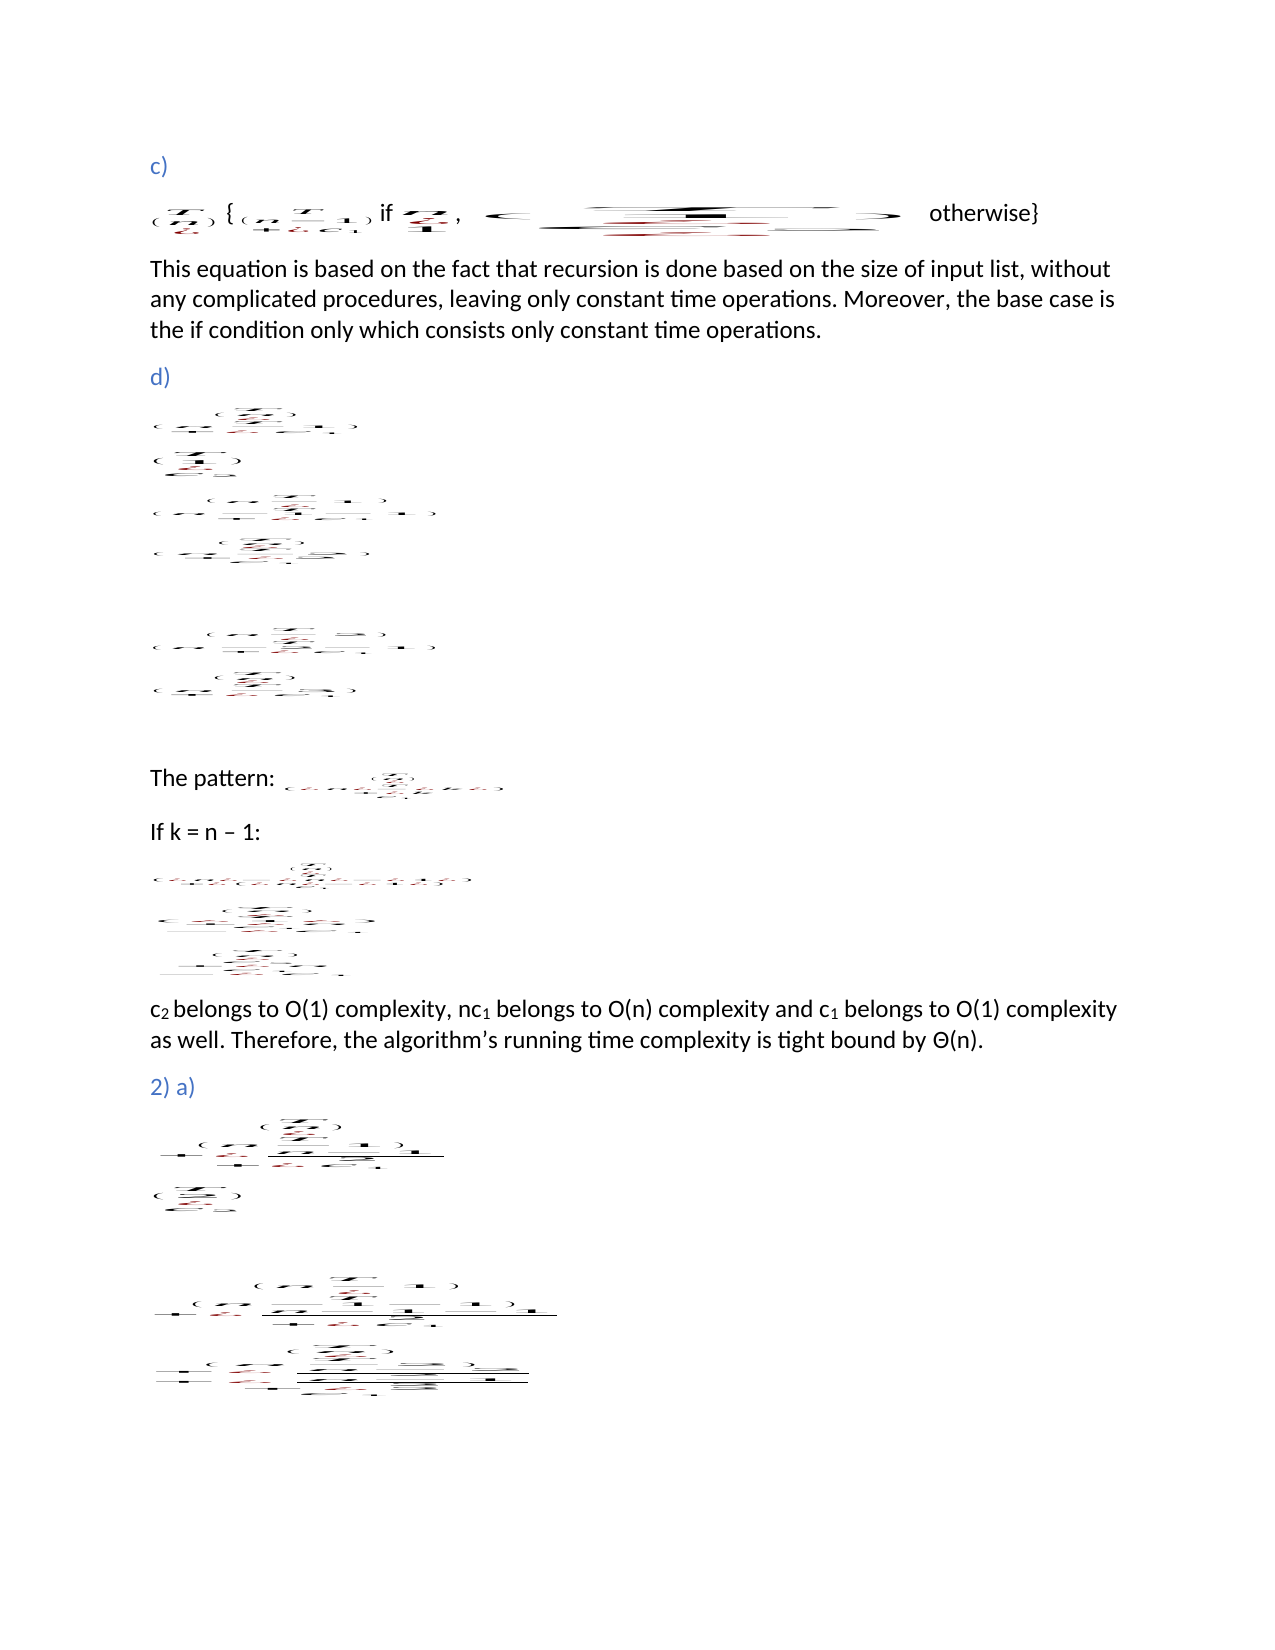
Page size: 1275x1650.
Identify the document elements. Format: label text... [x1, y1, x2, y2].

text 2) a) [150, 1071, 1125, 1102]
text c) [150, 150, 1125, 181]
text The pattern: [150, 762, 1125, 800]
text { if , otherwise} [150, 197, 1125, 236]
text This equation is based on the fact that recursion is done based on the size of input list, without any complicated procedures, leaving only constant time operations. Moreover, the base case is the if condition only which consists only constant time operations. [150, 253, 1125, 344]
text If k = n – 1: [150, 816, 1125, 847]
text c2 belongs to O(1) complexity, nc1 belongs to O(n) complexity and c1 belongs to O(1) complexity as well. Therefore, the algorithm’s running time complexity is tight bound by Θ(n). [150, 993, 1125, 1054]
text d) [150, 361, 1125, 392]
